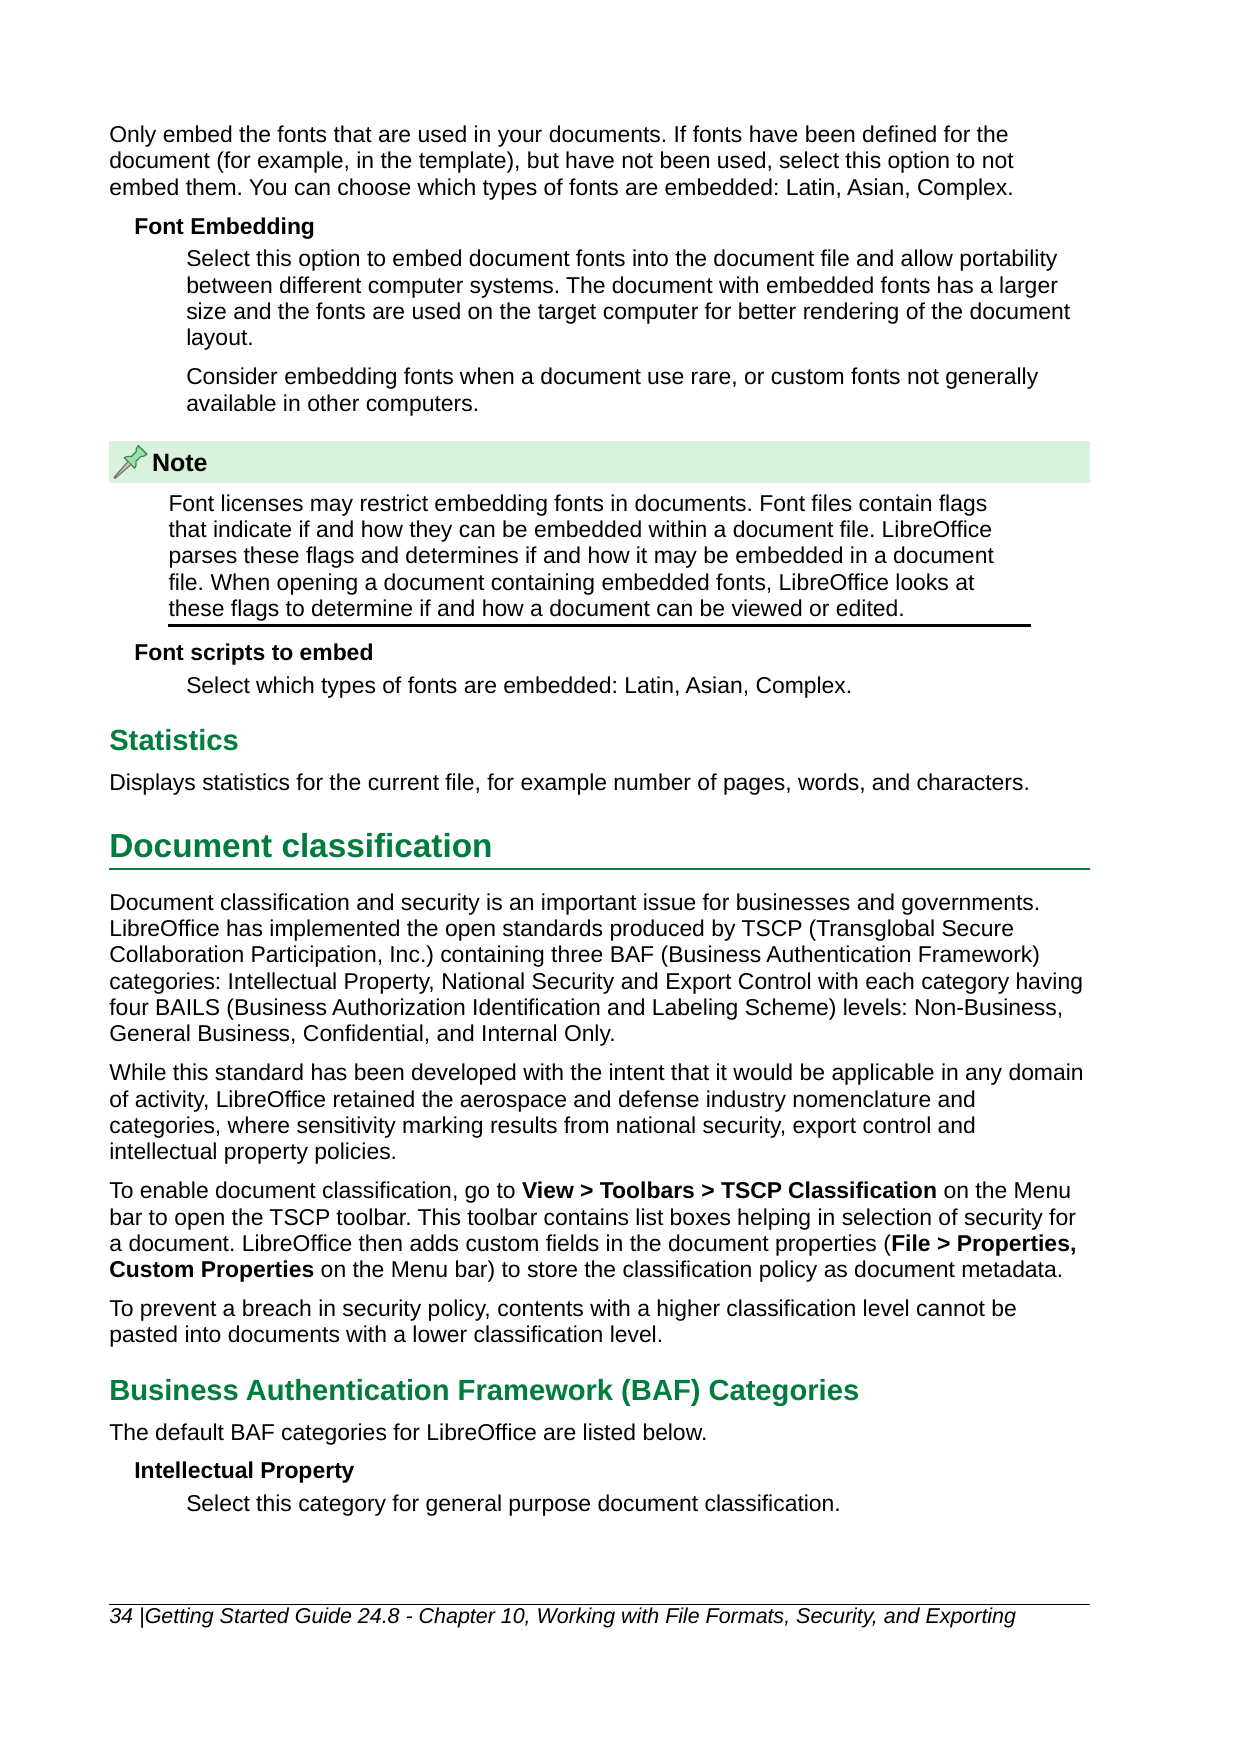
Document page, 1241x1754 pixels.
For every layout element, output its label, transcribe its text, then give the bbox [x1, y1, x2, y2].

text While this standard has been developed with the intent that it would be applicable in any domain of activity, LibreOffice retained the aerospace and defense industry nomenclature and categories, where sensitivity marking results from national security, export control and intellectual property policies. [109, 1059, 1090, 1165]
subtitle Note [151, 441, 1090, 483]
text Consider embedding fonts when a document use rare, or custom fonts not generally available in other computers. [186, 363, 1090, 416]
text Font Embedding [134, 213, 1090, 239]
subtitle Business Authentication Framework (BAF) Categories [109, 1373, 1090, 1406]
text To enable document classification, go to View > Toolbars > TSCP Classification on the Menu bar to open the TSCP toolbar. This toolbar contains list boxes helping in selection of security for a document. LibreOffice then adds custom fields in the document properties (File > Properties, Custom Properties on the Menu bar) to store the classification policy as document metadata. [109, 1177, 1090, 1283]
list The default BAF categories for LibreOffice are listed below. [109, 1418, 1090, 1445]
text Font scripts to embed [134, 639, 1090, 665]
text Select this option to embed document fonts into the document file and allow portability between different computer systems. The document with embedded fonts has a larger size and the fonts are used on the target computer for better rendering of the document layout. [186, 245, 1090, 351]
text Document classification and security is an important issue for businesses and governments. LibreOffice has implemented the open standards produced by TSCP (Transglobal Secure Collaboration Participation, Inc.) containing three BAF (Business Authentication Framework) categories: Intellectual Property, National Security and Export Control with each category having four BAILS (Business Authorization Identification and Labeling Scheme) levels: Non-Business, General Business, Confidential, and Internal Only. [109, 889, 1090, 1047]
text Select which types of fonts are embedded: Latin, Asian, Complex. [186, 672, 1090, 698]
text Displays statistics for the current file, for example number of pages, words, and characters. [109, 769, 1090, 795]
text Intellectual Property [134, 1457, 1090, 1484]
subtitle Statistics [109, 723, 1090, 756]
text To prevent a breach in security policy, contents with a higher classification level cannot be pasted into documents with a lower classification level. [109, 1295, 1090, 1348]
subtitle Document classification [109, 826, 1090, 868]
text Font licenses may restrict embedding fonts in documents. Font files contain flags that indicate if and how they can be embedded within a document file. LibreOffice parses these flags and determines if and how it may be embedded in a document file. When opening a document containing embedded fonts, LibreOffice looks at these flags to determine if and how a document can be viewed or edited. [168, 490, 1031, 624]
text Select this category for general purpose document classification. [186, 1490, 1090, 1516]
list Only embed the fonts that are used in your documents. If fonts have been defined for the document (for example, in the template), but have not been used, select this option to not embed them. You can choose which types of fonts are embedded: Latin, Asian, Complex. [109, 121, 1090, 200]
